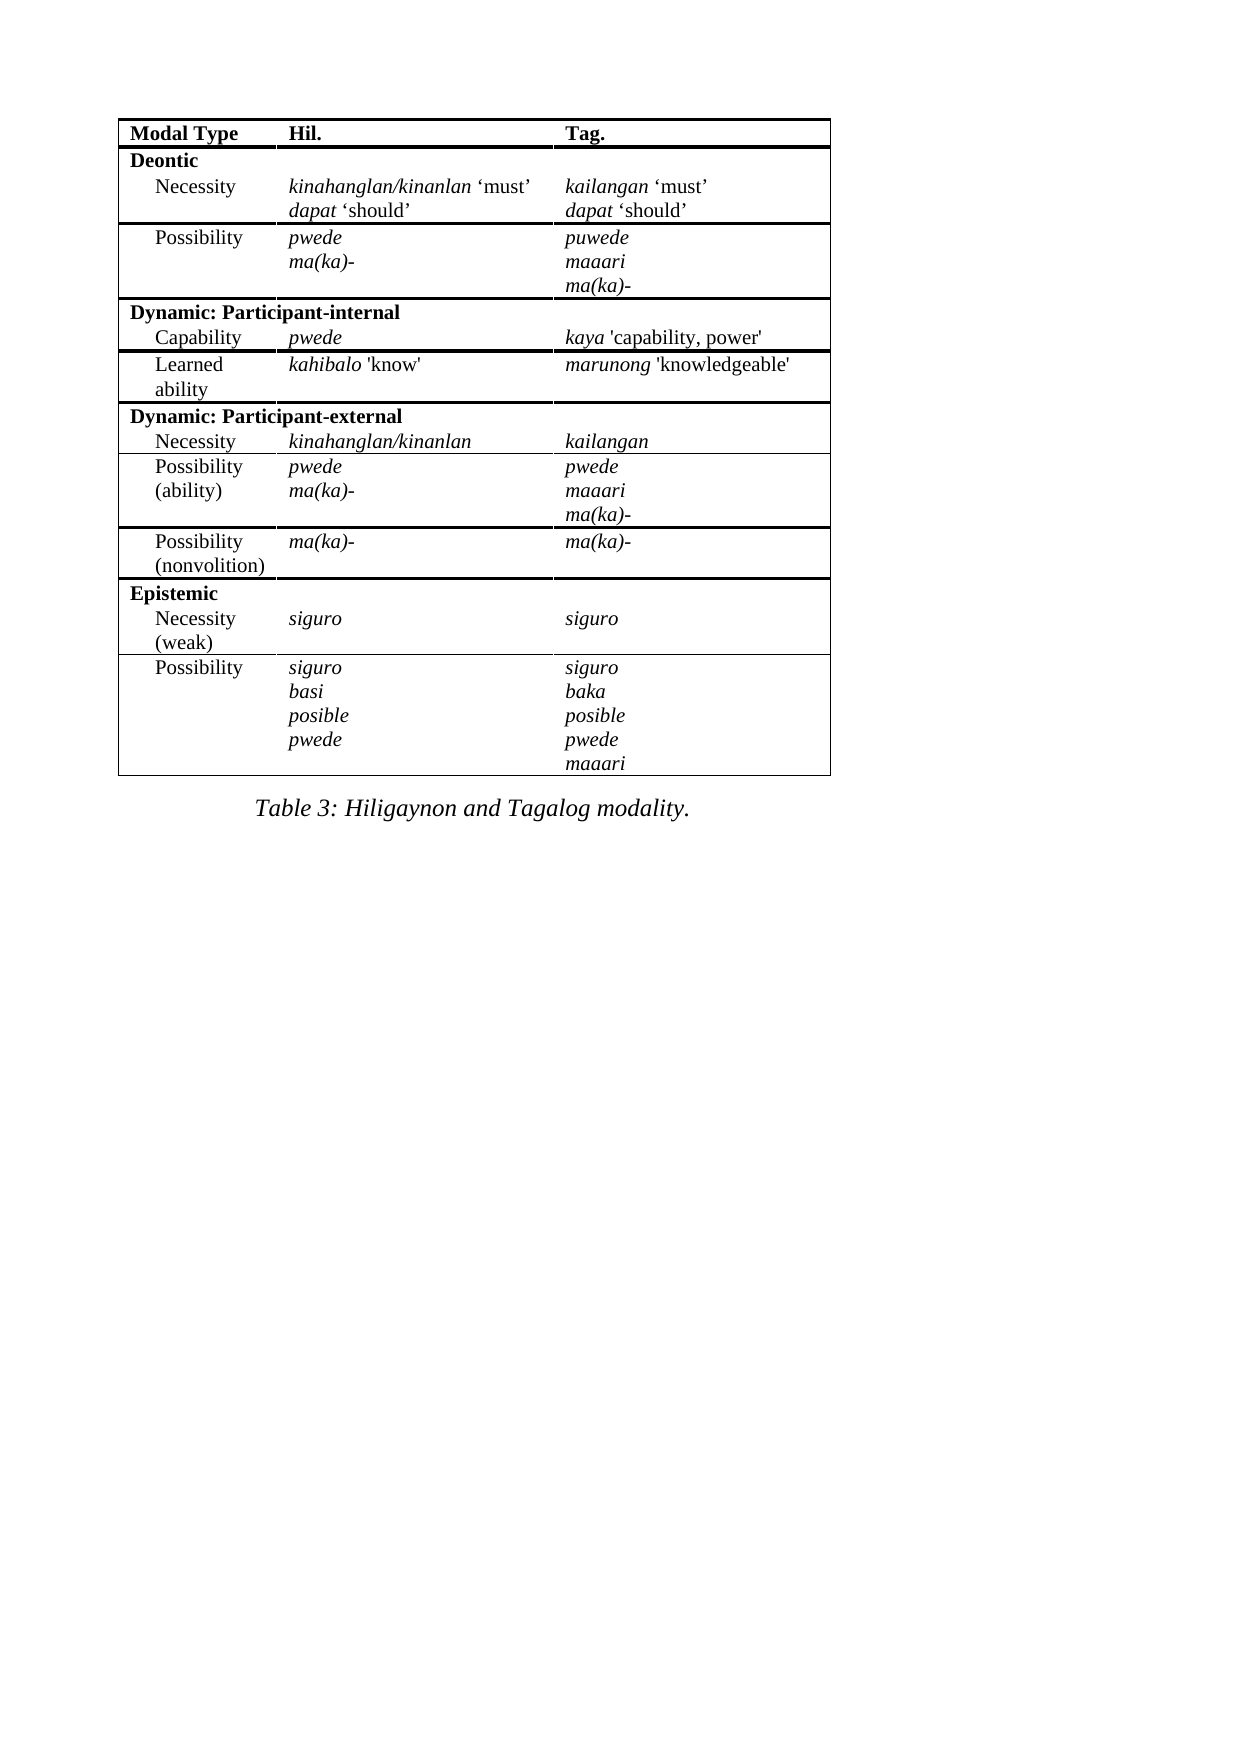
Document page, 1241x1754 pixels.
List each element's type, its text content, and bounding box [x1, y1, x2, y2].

table_cell kahibalo 'know' [277, 353, 553, 401]
table_cell Necessity [119, 429, 276, 453]
table_cell Dynamic: Participant-external [119, 404, 830, 428]
table_cell pwede ma(ka)- [277, 225, 553, 297]
table_cell Dynamic: Participant-internal [119, 300, 830, 324]
text Table 3: Hiligaynon and Tagalog modality. [118, 793, 827, 821]
table_cell kinahanglan/kinanlan [277, 429, 553, 453]
table_cell Epistemic [119, 580, 830, 604]
table_header Hil. [277, 121, 553, 145]
table_cell kailangan [554, 429, 830, 453]
table_cell Deontic [119, 149, 830, 172]
table_cell kailangan ‘must’ dapat ‘should’ [554, 174, 830, 222]
table_cell marunong 'knowledgeable' [554, 353, 830, 401]
table_cell puwede maaari ma(ka)- [554, 225, 830, 297]
table_cell pwede ma(ka)- [277, 454, 553, 526]
table_header Tag. [554, 121, 830, 145]
table_cell ma(ka)- [277, 529, 553, 577]
table_cell Possibility [119, 655, 276, 775]
table_cell Capability [119, 325, 276, 349]
table_cell Necessity [119, 174, 276, 222]
table_cell pwede [277, 325, 553, 349]
table_cell pwede maaari ma(ka)- [554, 454, 830, 526]
table_cell siguro [554, 606, 830, 654]
table_cell Possibility (nonvolition) [119, 529, 276, 577]
table_cell siguro baka posible pwede maaari [554, 655, 830, 775]
table_cell Necessity (weak) [119, 606, 276, 654]
table_cell ma(ka)- [554, 529, 830, 577]
table_cell Possibility [119, 225, 276, 297]
table_cell siguro [277, 606, 553, 654]
table_header Modal Type [119, 121, 276, 145]
table_cell kaya 'capability, power' [554, 325, 830, 349]
table_cell siguro basi posible pwede [277, 655, 553, 775]
table_cell Learned ability [119, 353, 276, 401]
table_cell kinahanglan/kinanlan ‘must’ dapat ‘should’ [277, 174, 553, 222]
table_cell Possibility (ability) [119, 454, 276, 526]
